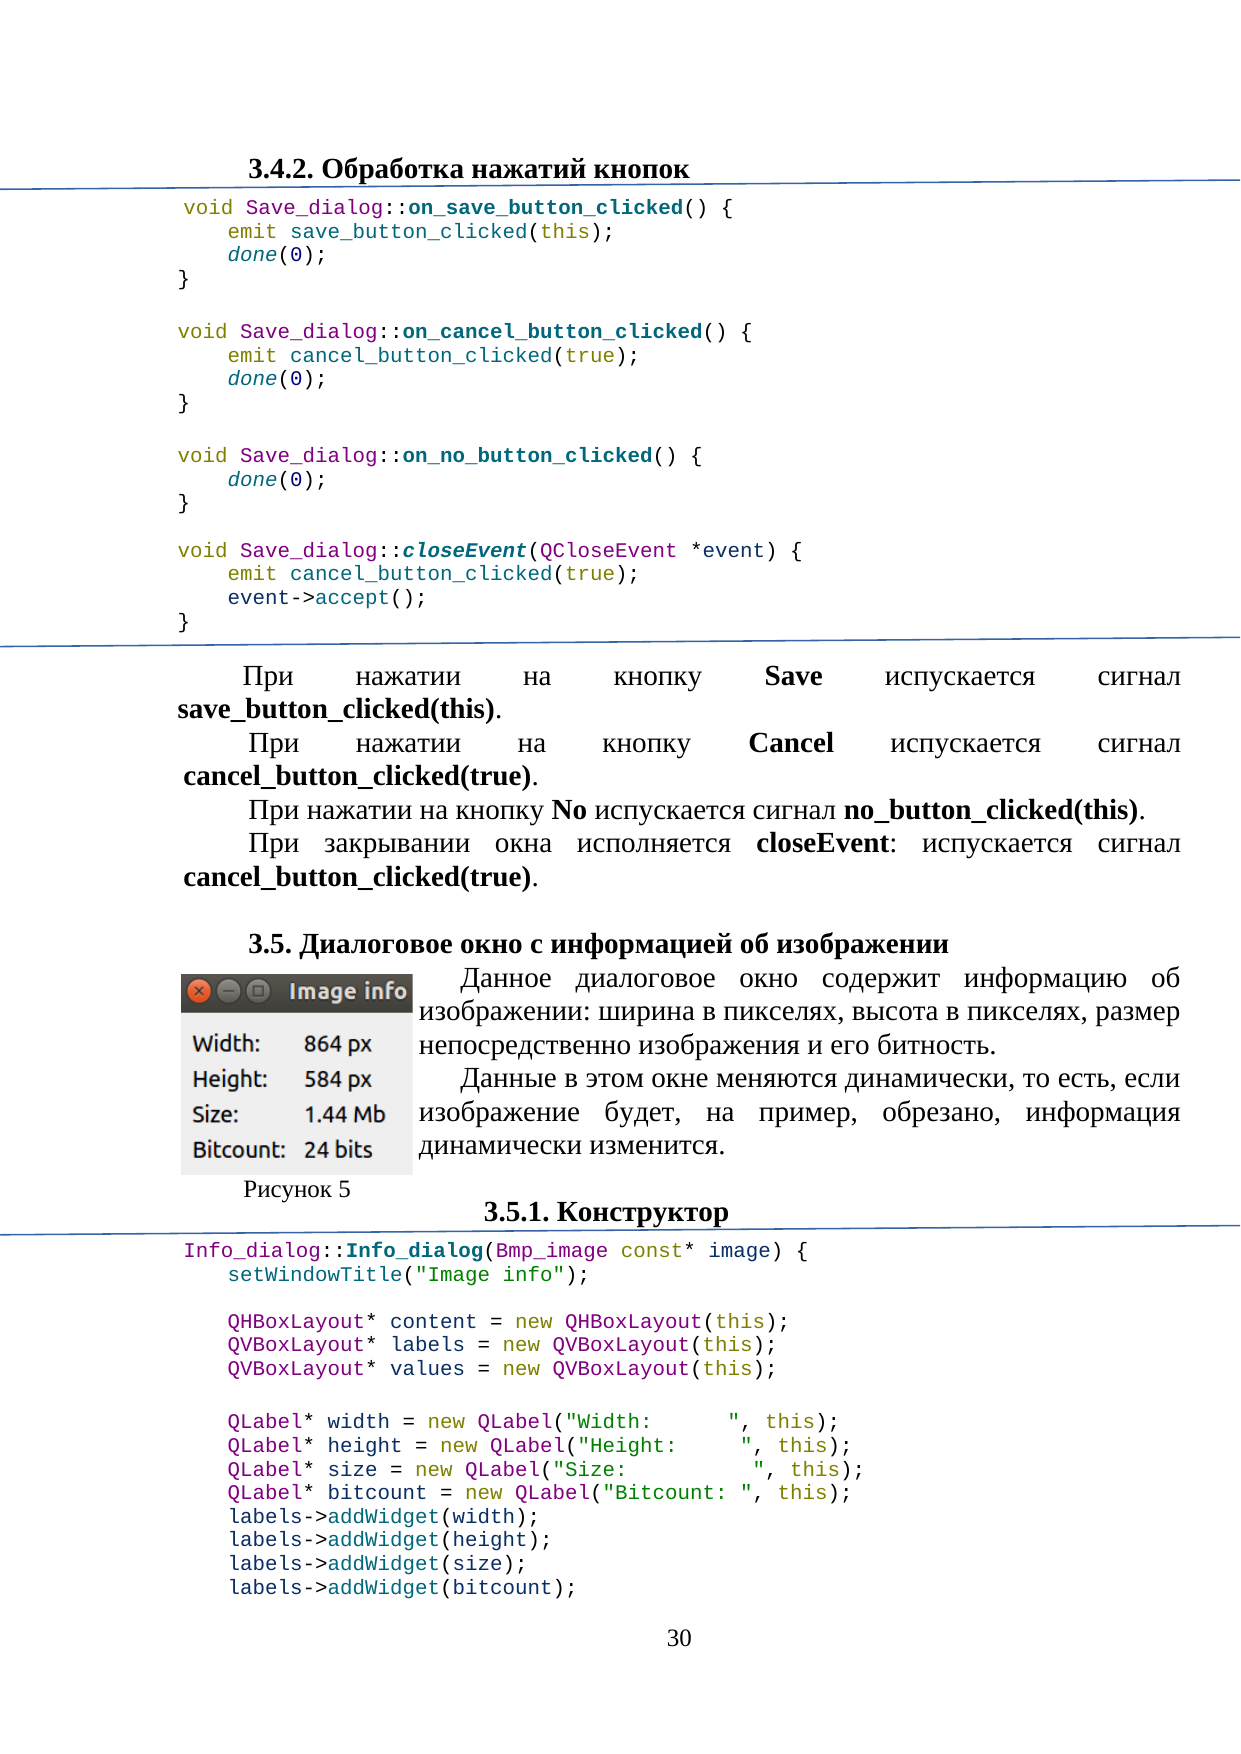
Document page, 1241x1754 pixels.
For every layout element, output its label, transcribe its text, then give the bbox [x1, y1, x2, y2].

text void Save_dialog::on_cancel_button_clicked() { [177, 321, 1181, 345]
text 3.5. Диалоговое окно с информацией об изображении [183, 926, 1181, 960]
text setWindowTitle("Image info"); [177, 1263, 1181, 1287]
text labels->addWidget(height); [177, 1529, 1181, 1553]
text QVBoxLayout* values = new QVBoxLayout(this); [177, 1358, 1181, 1382]
text void Save_dialog::closeEvent(QCloseEvent *event) { [177, 540, 1181, 563]
text При нажатии на кнопку Cancel испускается сигнал cancel_button_clicked(true). [183, 725, 1181, 792]
text QLabel* width = new QLabel("Width: ", this); [177, 1411, 1181, 1435]
text done(0); [177, 368, 1181, 392]
picture [181, 974, 413, 1175]
text labels->addWidget(bitcount); [177, 1577, 1181, 1600]
text emit cancel_button_clicked(true); [177, 345, 1181, 368]
text При нажатии на кнопку No испускается сигнал no_button_clicked(this). [183, 792, 1181, 826]
text QLabel* bitcount = new QLabel("Bitcount: ", this); [177, 1482, 1181, 1506]
text При нажатии на кнопку Save испускается сигнал save_button_clicked(this). [177, 658, 1181, 725]
text labels->addWidget(size); [177, 1553, 1181, 1577]
text done(0); [177, 244, 1181, 268]
text 3.4.2. Обработка нажатий кнопок [183, 152, 1181, 185]
text void Save_dialog::on_no_button_clicked() { [177, 445, 1181, 469]
text } [177, 392, 1181, 416]
text QVBoxLayout* labels = new QVBoxLayout(this); [177, 1334, 1181, 1358]
text QLabel* height = new QLabel("Height: ", this); [177, 1435, 1181, 1458]
text emit cancel_button_clicked(true); [177, 563, 1181, 587]
text 3.5.1. Конструктор [183, 1194, 1181, 1228]
text QLabel* size = new QLabel("Size: ", this); [177, 1458, 1181, 1482]
text } [177, 492, 1181, 516]
text done(0); [177, 469, 1181, 492]
text Рисунок 5 [181, 1175, 413, 1203]
text void Save_dialog::on_save_button_clicked() { [183, 197, 1181, 221]
text Данные в этом окне меняются динамически, то есть, если изображение будет, на пример, обрезано, информация динамически изменится. [413, 1060, 1181, 1161]
text } [177, 268, 1181, 292]
text QHBoxLayout* content = new QHBoxLayout(this); [177, 1311, 1181, 1334]
text } [177, 611, 1181, 634]
text emit save_button_clicked(this); [177, 221, 1181, 244]
text Info_dialog::Info_dialog(Bmp_image const* image) { [183, 1240, 1181, 1263]
text Данное диалоговое окно содержит информацию об изображении: ширина в пикселях, высота в пикселях, размер непосредственно изображения и его битность. [181, 960, 1181, 1060]
text labels->addWidget(width); [177, 1506, 1181, 1529]
text При закрывании окна исполняется closeEvent: испускается сигнал cancel_button_clicked(true). [183, 826, 1181, 893]
text event->accept(); [177, 587, 1181, 611]
